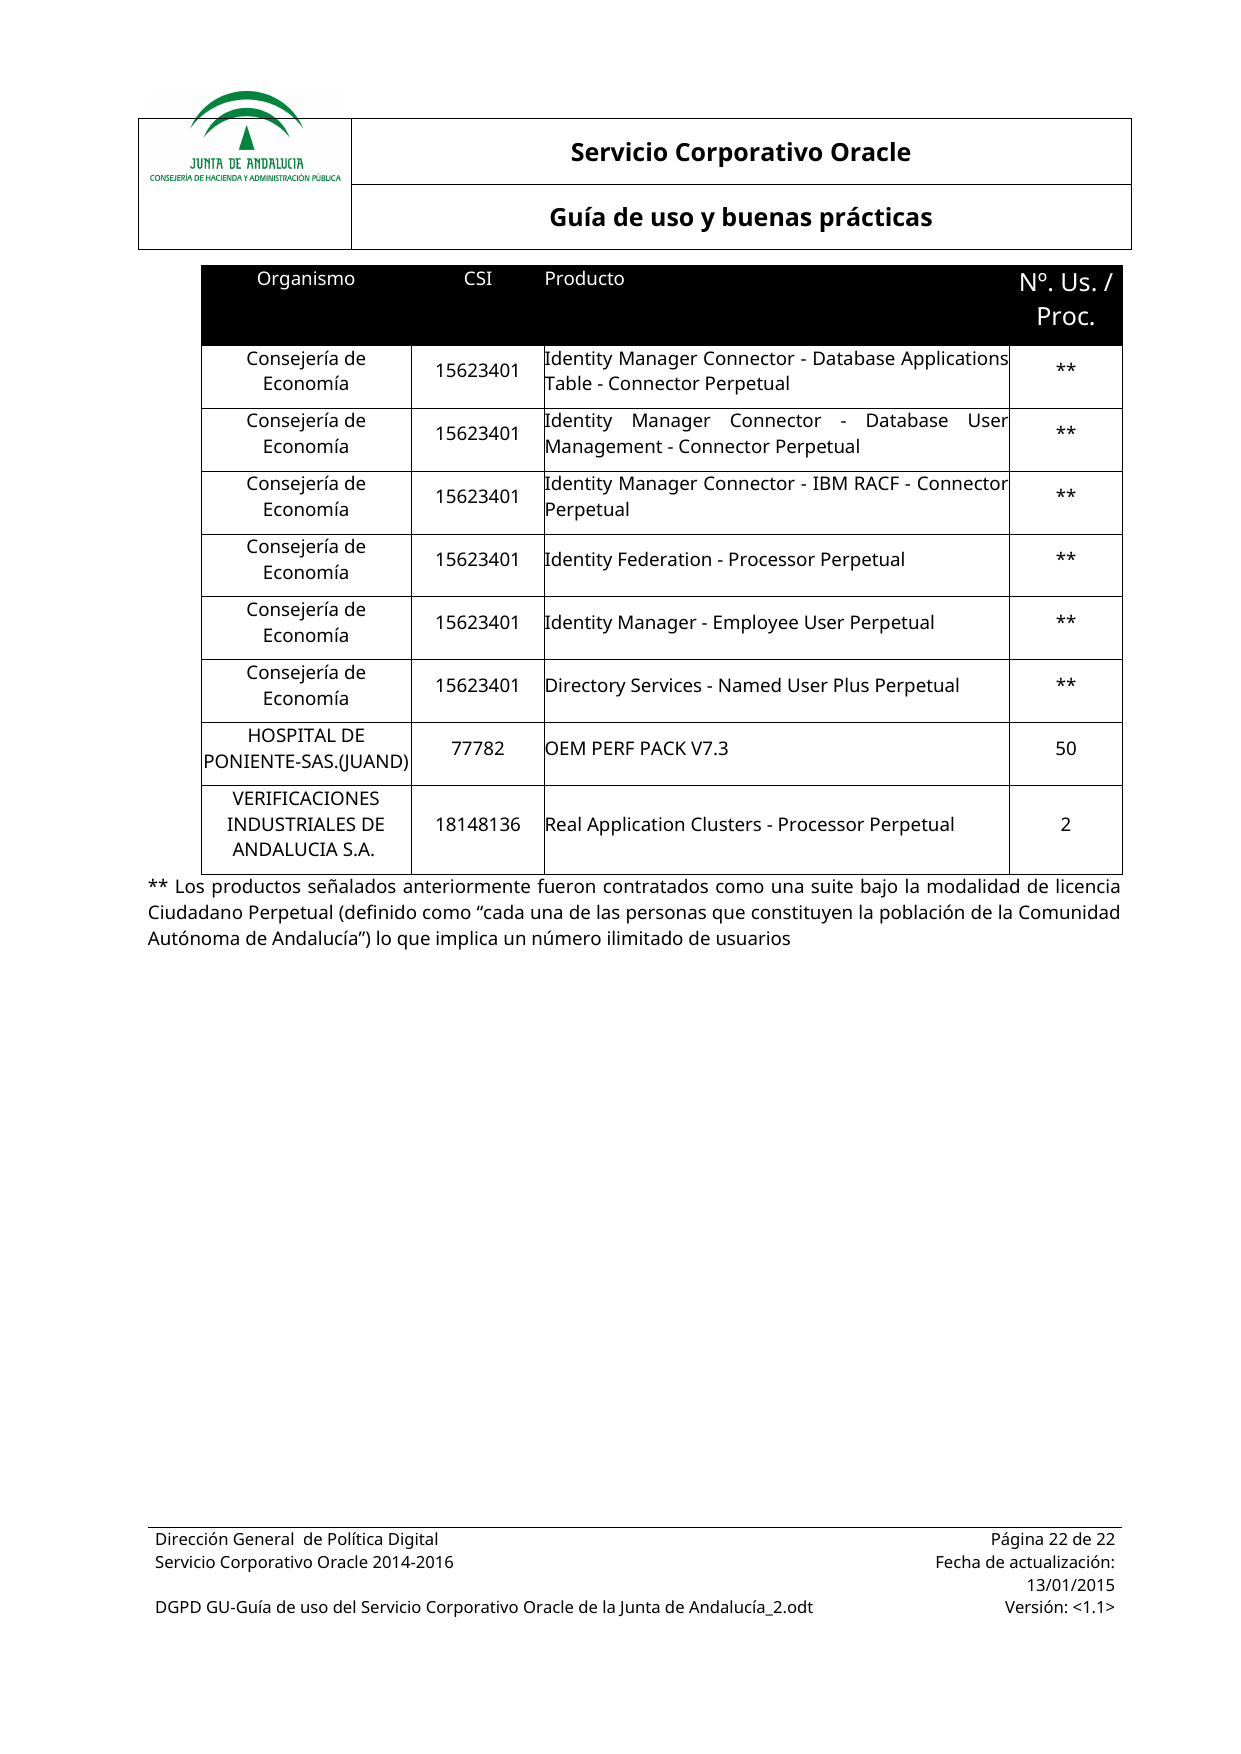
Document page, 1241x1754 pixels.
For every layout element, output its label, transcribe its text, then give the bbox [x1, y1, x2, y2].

table_cell ** [1010, 472, 1122, 533]
table_header Producto [545, 266, 1009, 345]
table_cell Real Application Clusters - Processor Perpetual [545, 786, 1009, 874]
table_cell Identity Manager Connector - Database Applications Table - Connector Perpetual [545, 346, 1009, 408]
table_cell Consejería de Economía [202, 597, 411, 659]
table_header CSI [412, 266, 544, 345]
table_cell VERIFICACIONES INDUSTRIALES DE ANDALUCIA S.A. [202, 786, 411, 874]
table_cell ** [1010, 597, 1122, 659]
table_cell Consejería de Economía [202, 346, 411, 408]
table_cell Identity Manager Connector - IBM RACF - Connector Perpetual [545, 472, 1009, 533]
table_cell 15623401 [412, 535, 544, 596]
table_cell Directory Services - Named User Plus Perpetual [545, 660, 1009, 722]
table_cell 15623401 [412, 346, 544, 408]
text ** Los productos señalados anteriormente fueron contratados como una suite bajo la modalidad de licencia Ciudadano Perpetual (definido como “cada una de las personas que constituyen la población de la Comunidad Autónoma de Andalucía”) lo que implica un número ilimitado de usuarios [148, 874, 1122, 950]
table_cell Identity Manager Connector - Database User Management - Connector Perpetual [545, 409, 1009, 471]
table_cell 2 [1010, 786, 1122, 874]
table_cell Identity Manager - Employee User Perpetual [545, 597, 1009, 659]
table_cell Consejería de Economía [202, 535, 411, 596]
table_cell Identity Federation - Processor Perpetual [545, 535, 1009, 596]
picture [149, 89, 342, 118]
table_header Organismo [202, 266, 411, 345]
table_cell 15623401 [412, 597, 544, 659]
table_cell 50 [1010, 723, 1122, 785]
table_cell HOSPITAL DE PONIENTE-SAS.(JUAND) [202, 723, 411, 785]
table_cell 18148136 [412, 786, 544, 874]
table_cell OEM PERF PACK V7.3 [545, 723, 1009, 785]
table_cell ** [1010, 535, 1122, 596]
table_cell Consejería de Economía [202, 660, 411, 722]
table_cell ** [1010, 346, 1122, 408]
table_cell 15623401 [412, 409, 544, 471]
table_cell ** [1010, 409, 1122, 471]
table_cell Consejería de Economía [202, 472, 411, 533]
picture [149, 119, 342, 182]
table_cell ** [1010, 660, 1122, 722]
table_header Nº. Us. / Proc. [1010, 266, 1122, 345]
table_cell Consejería de Economía [202, 409, 411, 471]
table_cell 77782 [412, 723, 544, 785]
table_cell 15623401 [412, 472, 544, 533]
table_cell 15623401 [412, 660, 544, 722]
